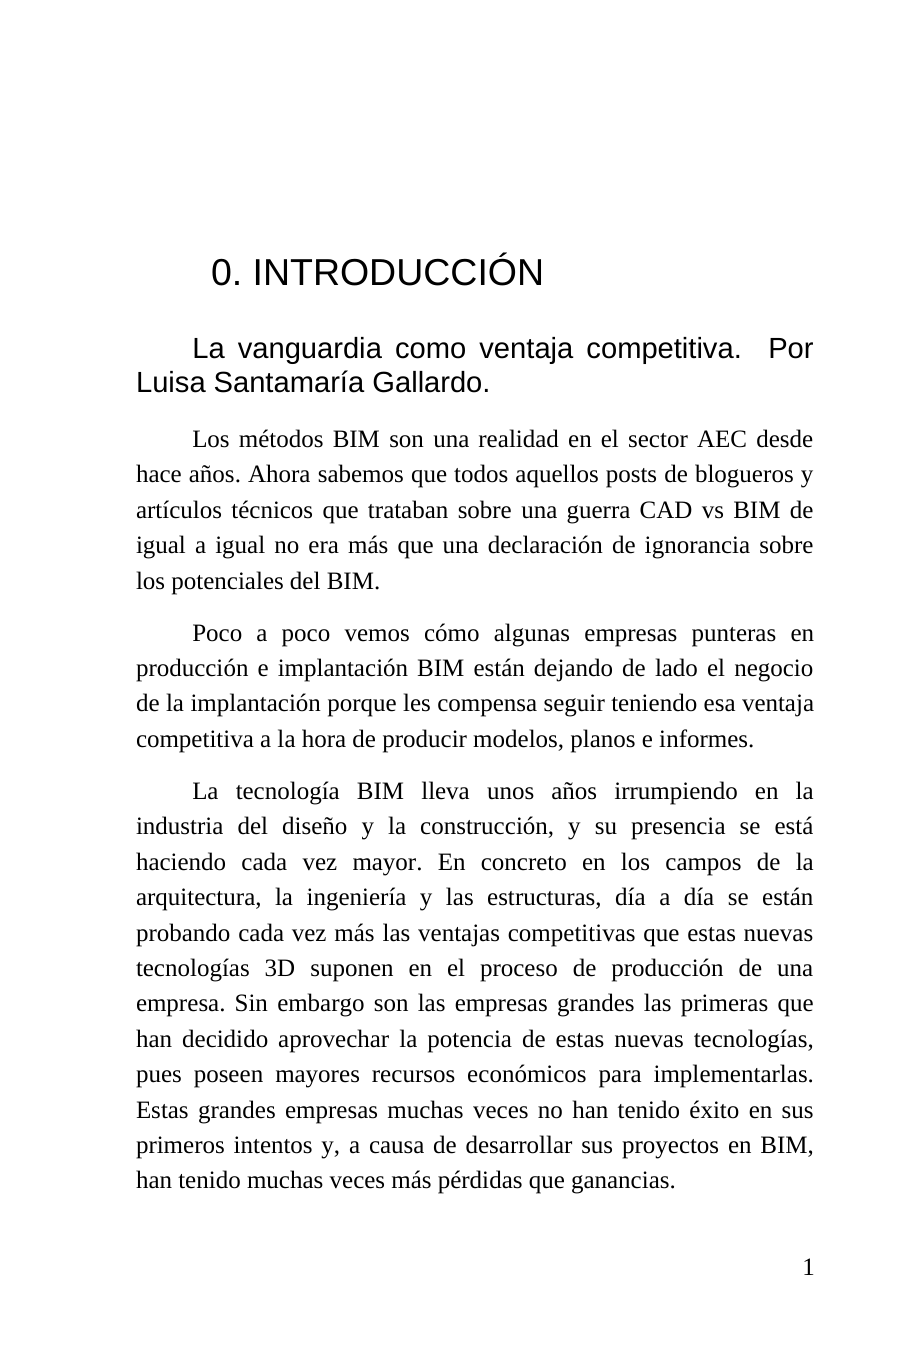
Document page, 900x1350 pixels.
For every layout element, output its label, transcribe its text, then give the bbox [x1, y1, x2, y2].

text Los métodos BIM son una realidad en el sector AEC desde hace años. Ahora sabemos que todos aquellos posts de blogueros y artículos técnicos que trataban sobre una guerra CAD vs BIM de igual a igual no era más que una declaración de ignorancia sobre los potenciales del BIM. [136, 419, 814, 596]
text Poco a poco vemos cómo algunas empresas punteras en producción e implantación BIM están dejando de lado el negocio de la implantación porque les compensa seguir teniendo esa ventaja competitiva a la hora de producir modelos, planos e informes. [136, 613, 814, 754]
text La tecnología BIM lleva unos años irrumpiendo en la industria del diseño y la construcción, y su presencia se está haciendo cada vez mayor. En concreto en los campos de la arquitectura, la ingeniería y las estructuras, día a día se están probando cada vez más las ventajas competitivas que estas nuevas tecnologías 3D suponen en el proceso de producción de una empresa. Sin embargo son las empresas grandes las primeras que han decidido aprovechar la potencia de estas nuevas tecnologías, pues poseen mayores recursos económicos para implementarlas. Estas grandes empresas muchas veces no han tenido éxito en sus primeros intentos y, a causa de desarrollar sus proyectos en BIM, han tenido muchas veces más pérdidas que ganancias. [136, 771, 814, 1196]
subtitle La vanguardia como ventaja competitiva. Por Luisa Santamaría Gallardo. [136, 331, 814, 398]
subtitle 0. INTRODUCCIÓN [136, 251, 814, 294]
